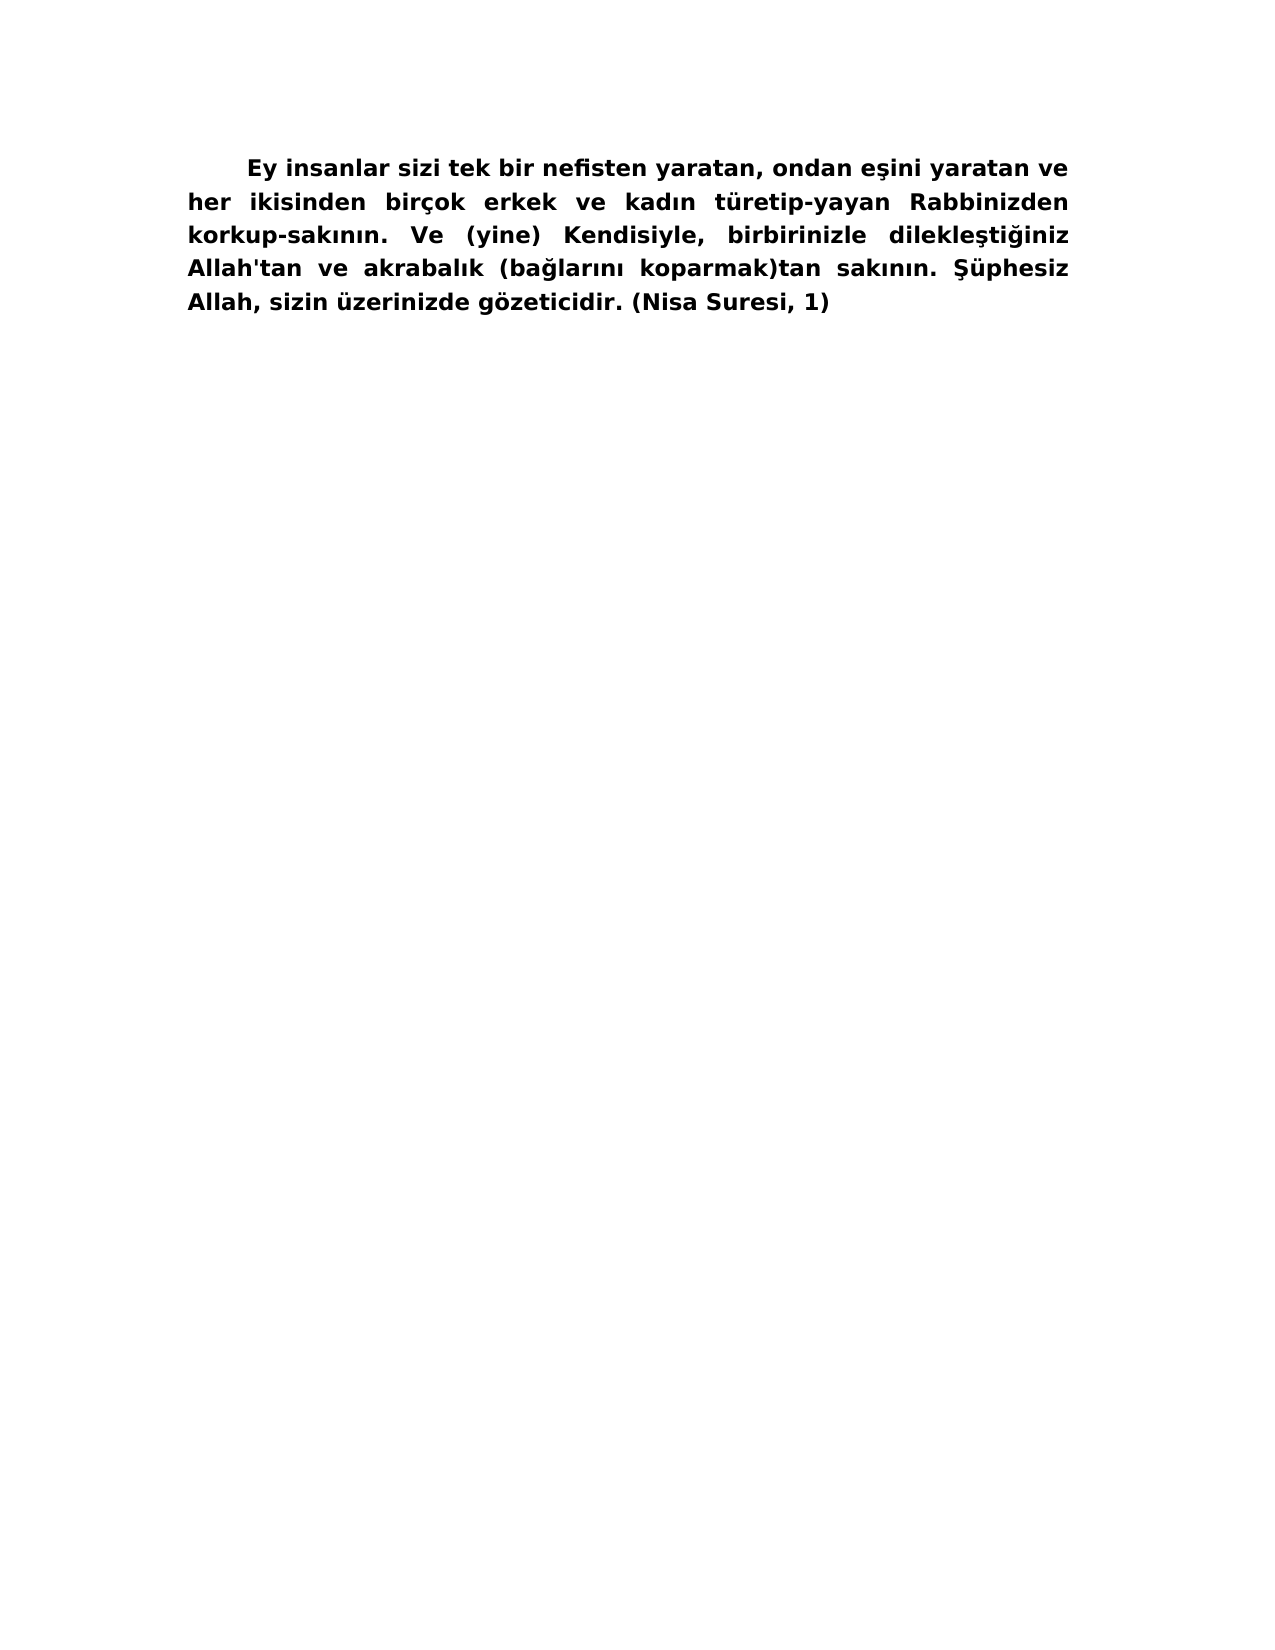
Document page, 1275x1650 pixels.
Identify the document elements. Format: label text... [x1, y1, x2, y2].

text Ey insanlar sizi tek bir nefisten yaratan, ondan eşini yaratan ve her ikisinden birçok erkek ve kadın türetip-yayan Rabbinizden korkup-sakının. Ve (yine) Kendisiyle, birbirinizle dilekleştiğiniz Allah'tan ve akrabalık (bağlarını koparmak)tan sakının. Şüphesiz Allah, sizin üzerinizde gözeticidir. (Nisa Suresi, 1) [187, 150, 1070, 317]
